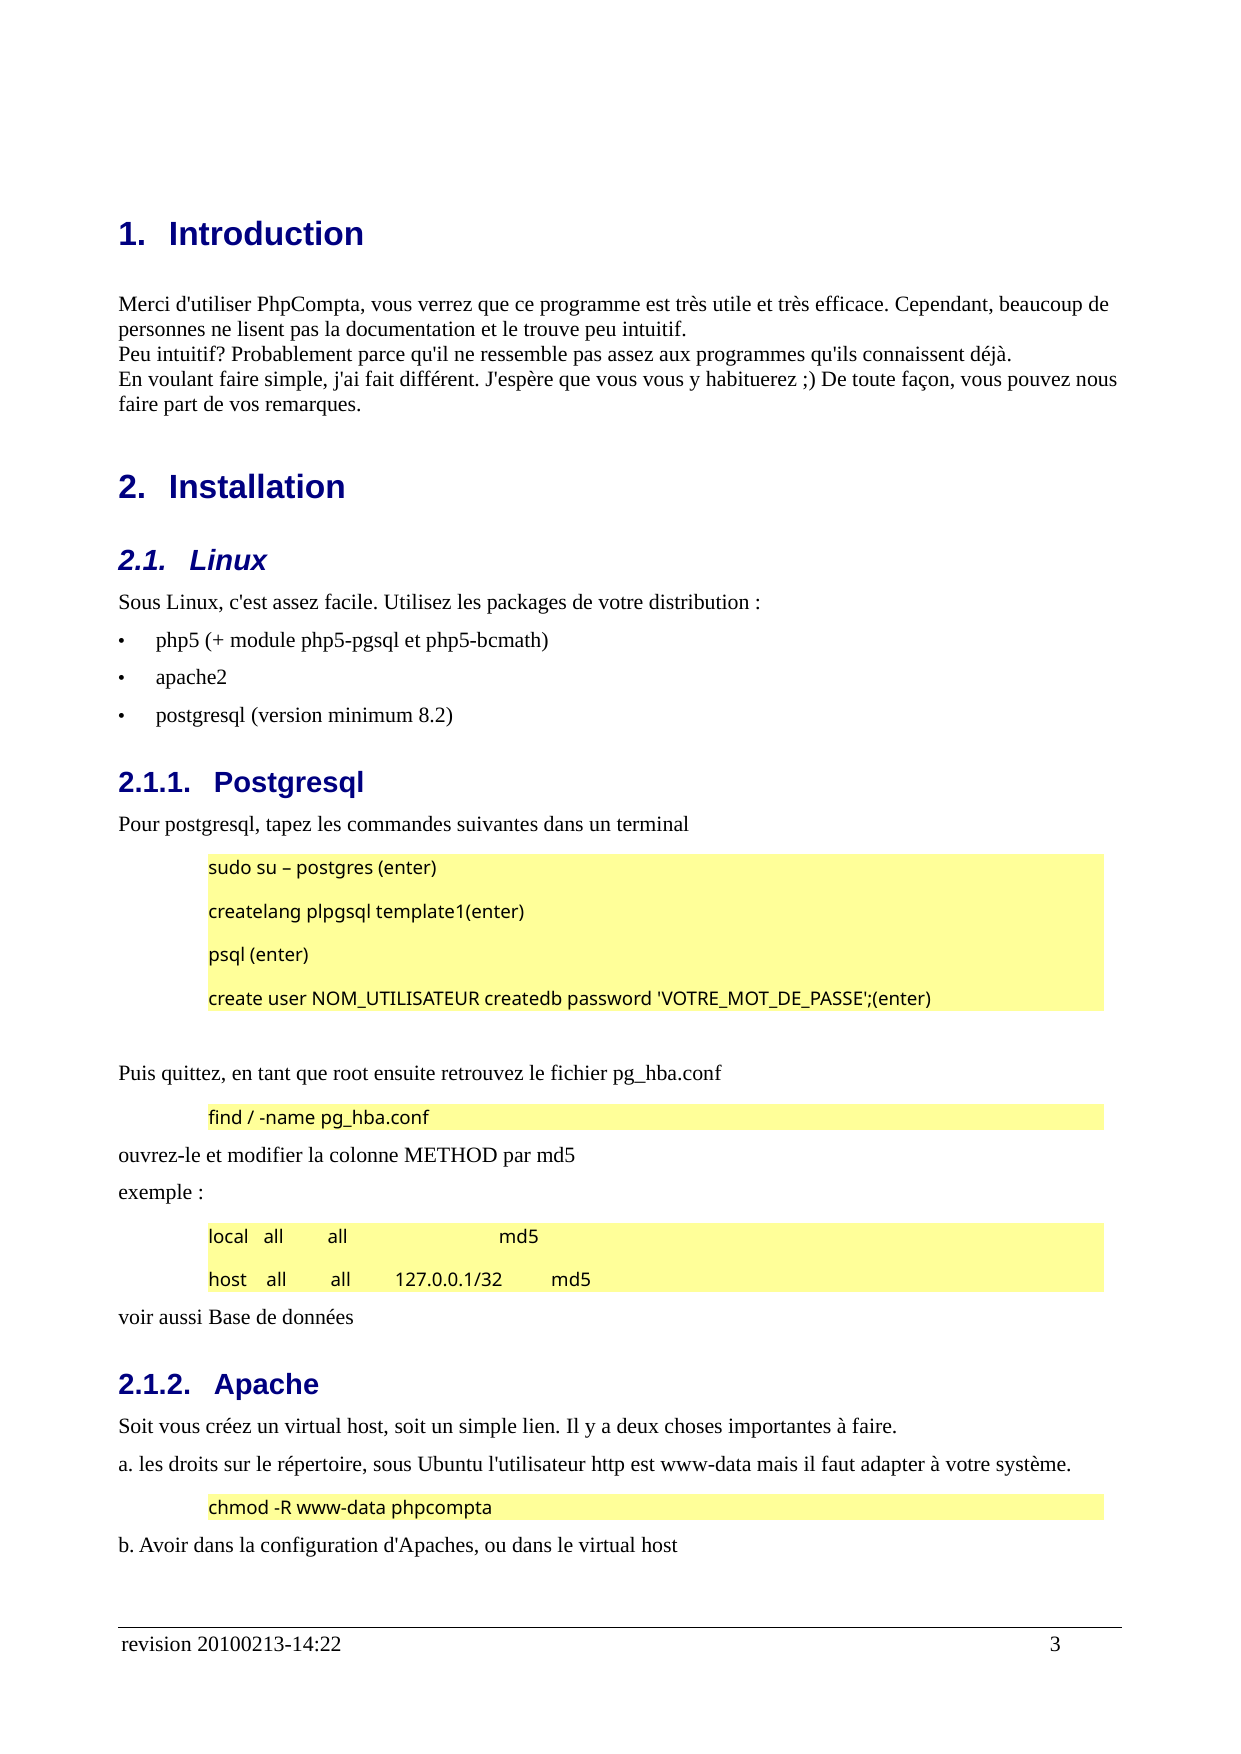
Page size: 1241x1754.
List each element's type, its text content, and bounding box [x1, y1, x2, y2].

subtitle Postgresql [118, 765, 1122, 798]
text Merci d'utiliser PhpCompta, vous verrez que ce programme est très utile et très efficace. Cependant, beaucoup de personnes ne lisent pas la documentation et le trouve peu intuitif. [118, 291, 1122, 341]
list postgresql (version minimum 8.2) [118, 702, 1122, 727]
text ouvrez-le et modifier la colonne METHOD par md5 [118, 1142, 1122, 1167]
list php5 (+ module php5-pgsql et php5-bcmath) [118, 627, 1122, 652]
text chmod -R www-data phpcompta [208, 1494, 1104, 1520]
subtitle Linux [118, 543, 1122, 576]
text create user NOM_UTILISATEUR createdb password 'VOTRE_MOT_DE_PASSE';(enter) [208, 985, 1104, 1011]
list apache2 [118, 664, 1122, 689]
subtitle Apache [118, 1367, 1122, 1400]
text sudo su – postgres (enter) [208, 854, 1104, 880]
text a. les droits sur le répertoire, sous Ubuntu l'utilisateur http est www-data mais il faut adapter à votre système. [118, 1451, 1122, 1476]
subtitle Introduction [118, 214, 1122, 253]
text find / -name pg_hba.conf [208, 1104, 1104, 1130]
text Peu intuitif? Probablement parce qu'il ne ressemble pas assez aux programmes qu'ils connaissent déjà. [118, 341, 1122, 366]
text Pour postgresql, tapez les commandes suivantes dans un terminal [118, 811, 1122, 836]
text exemple : [118, 1179, 1122, 1204]
text Sous Linux, c'est assez facile. Utilisez les packages de votre distribution : [118, 589, 1122, 614]
text Puis quittez, en tant que root ensuite retrouvez le fichier pg_hba.conf [118, 1060, 1122, 1086]
subtitle Installation [118, 467, 1122, 505]
text createlang plpgsql template1(enter) [208, 898, 1104, 924]
text local all all md5 [208, 1223, 1104, 1249]
text psql (enter) [208, 942, 1104, 967]
text voir aussi Base de données [118, 1304, 1122, 1329]
text host all all 127.0.0.1/32 md5 [208, 1267, 1104, 1292]
text Soit vous créez un virtual host, soit un simple lien. Il y a deux choses importantes à faire. [118, 1413, 1122, 1438]
text b. Avoir dans la configuration d'Apaches, ou dans le virtual host [118, 1532, 1122, 1557]
text En voulant faire simple, j'ai fait différent. J'espère que vous vous y habituerez ;) De toute façon, vous pouvez nous faire part de vos remarques. [118, 366, 1122, 417]
